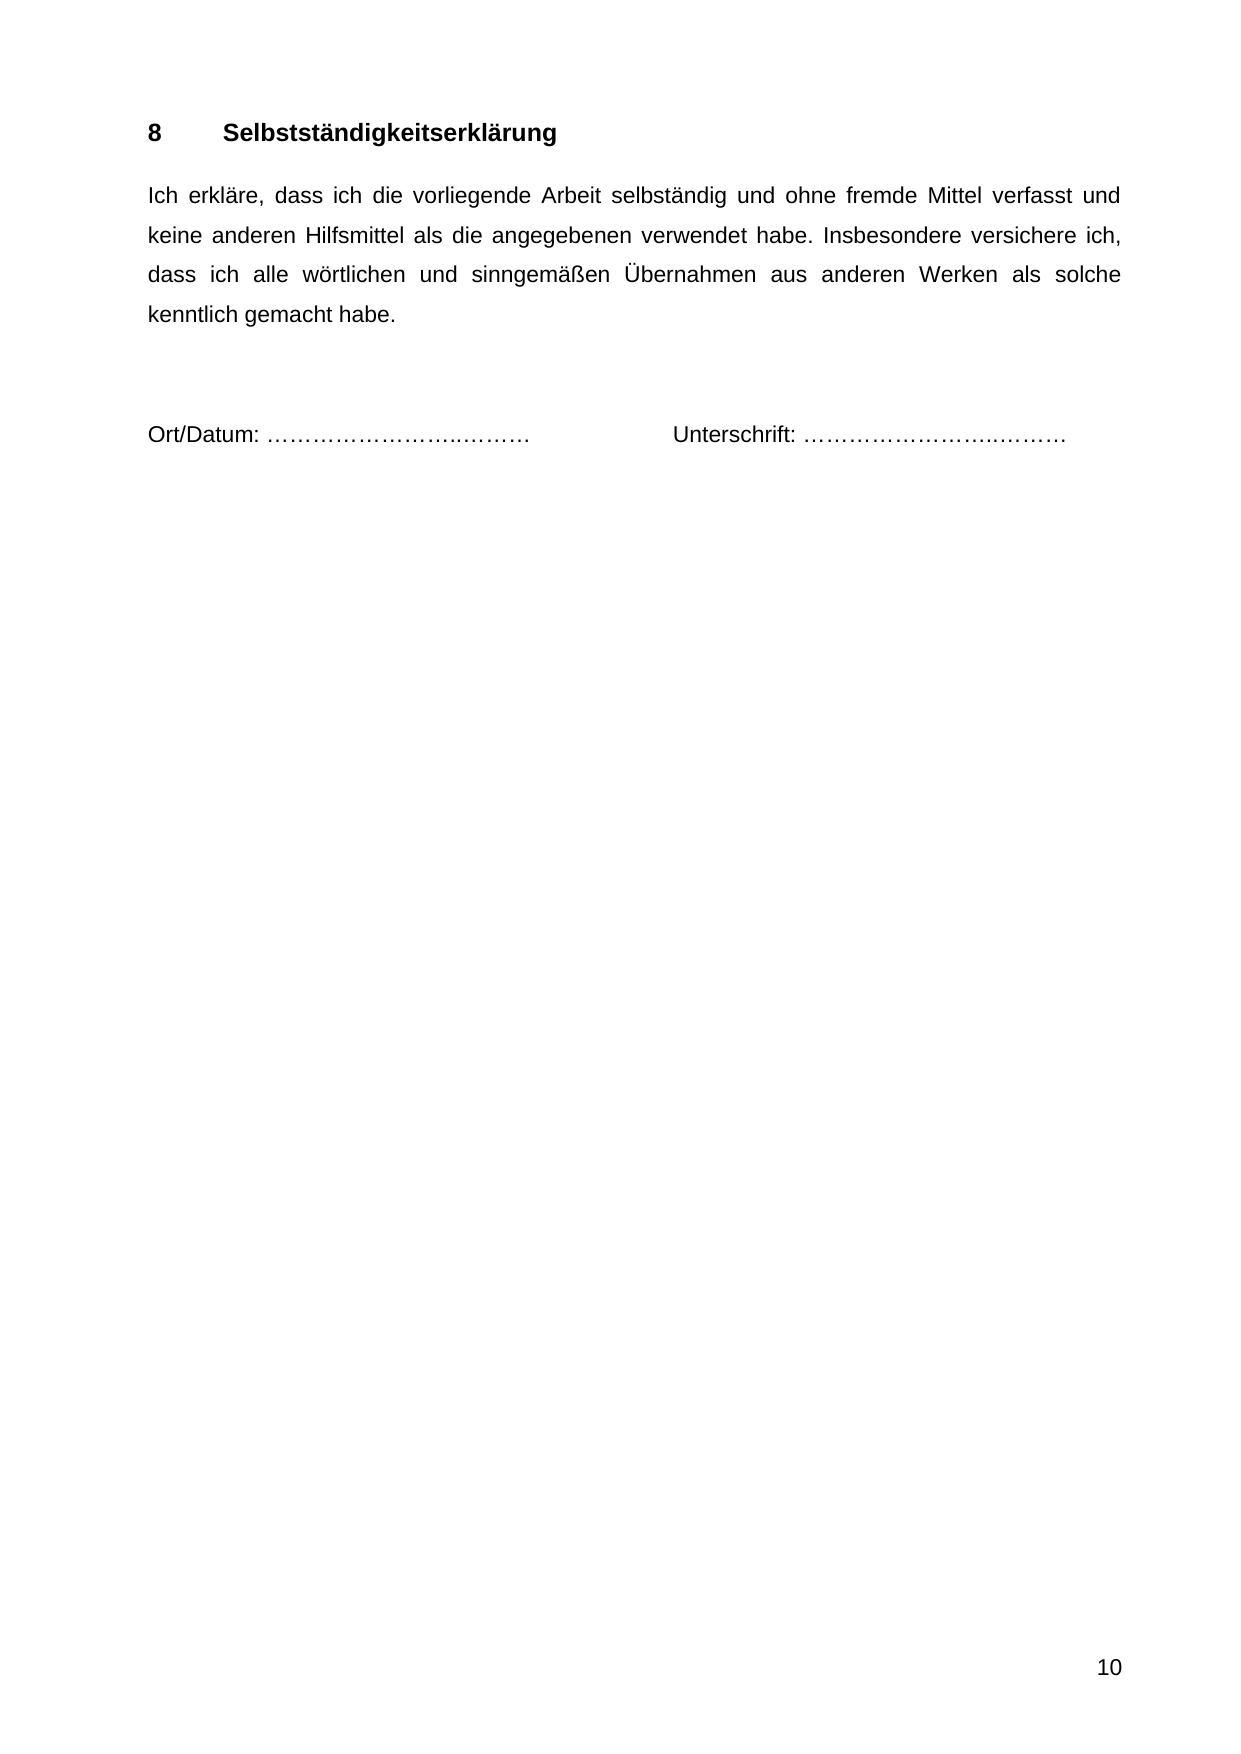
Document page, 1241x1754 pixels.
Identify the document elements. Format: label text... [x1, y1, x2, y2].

text Ich erkläre, dass ich die vorliegende Arbeit selbständig und ohne fremde Mittel verfasst und keine anderen Hilfsmittel als die angegebenen verwendet habe. Insbesondere versichere ich, dass ich alle wörtlichen und sinngemäßen Übernahmen aus anderen Werken als solche kenntlich gemacht habe. [148, 182, 1122, 327]
text Ort/Datum: ……………………..……… Unterschrift: ……………………..……… [148, 421, 1122, 447]
text 8 Selbstständigkeitserklärung [148, 118, 1122, 147]
